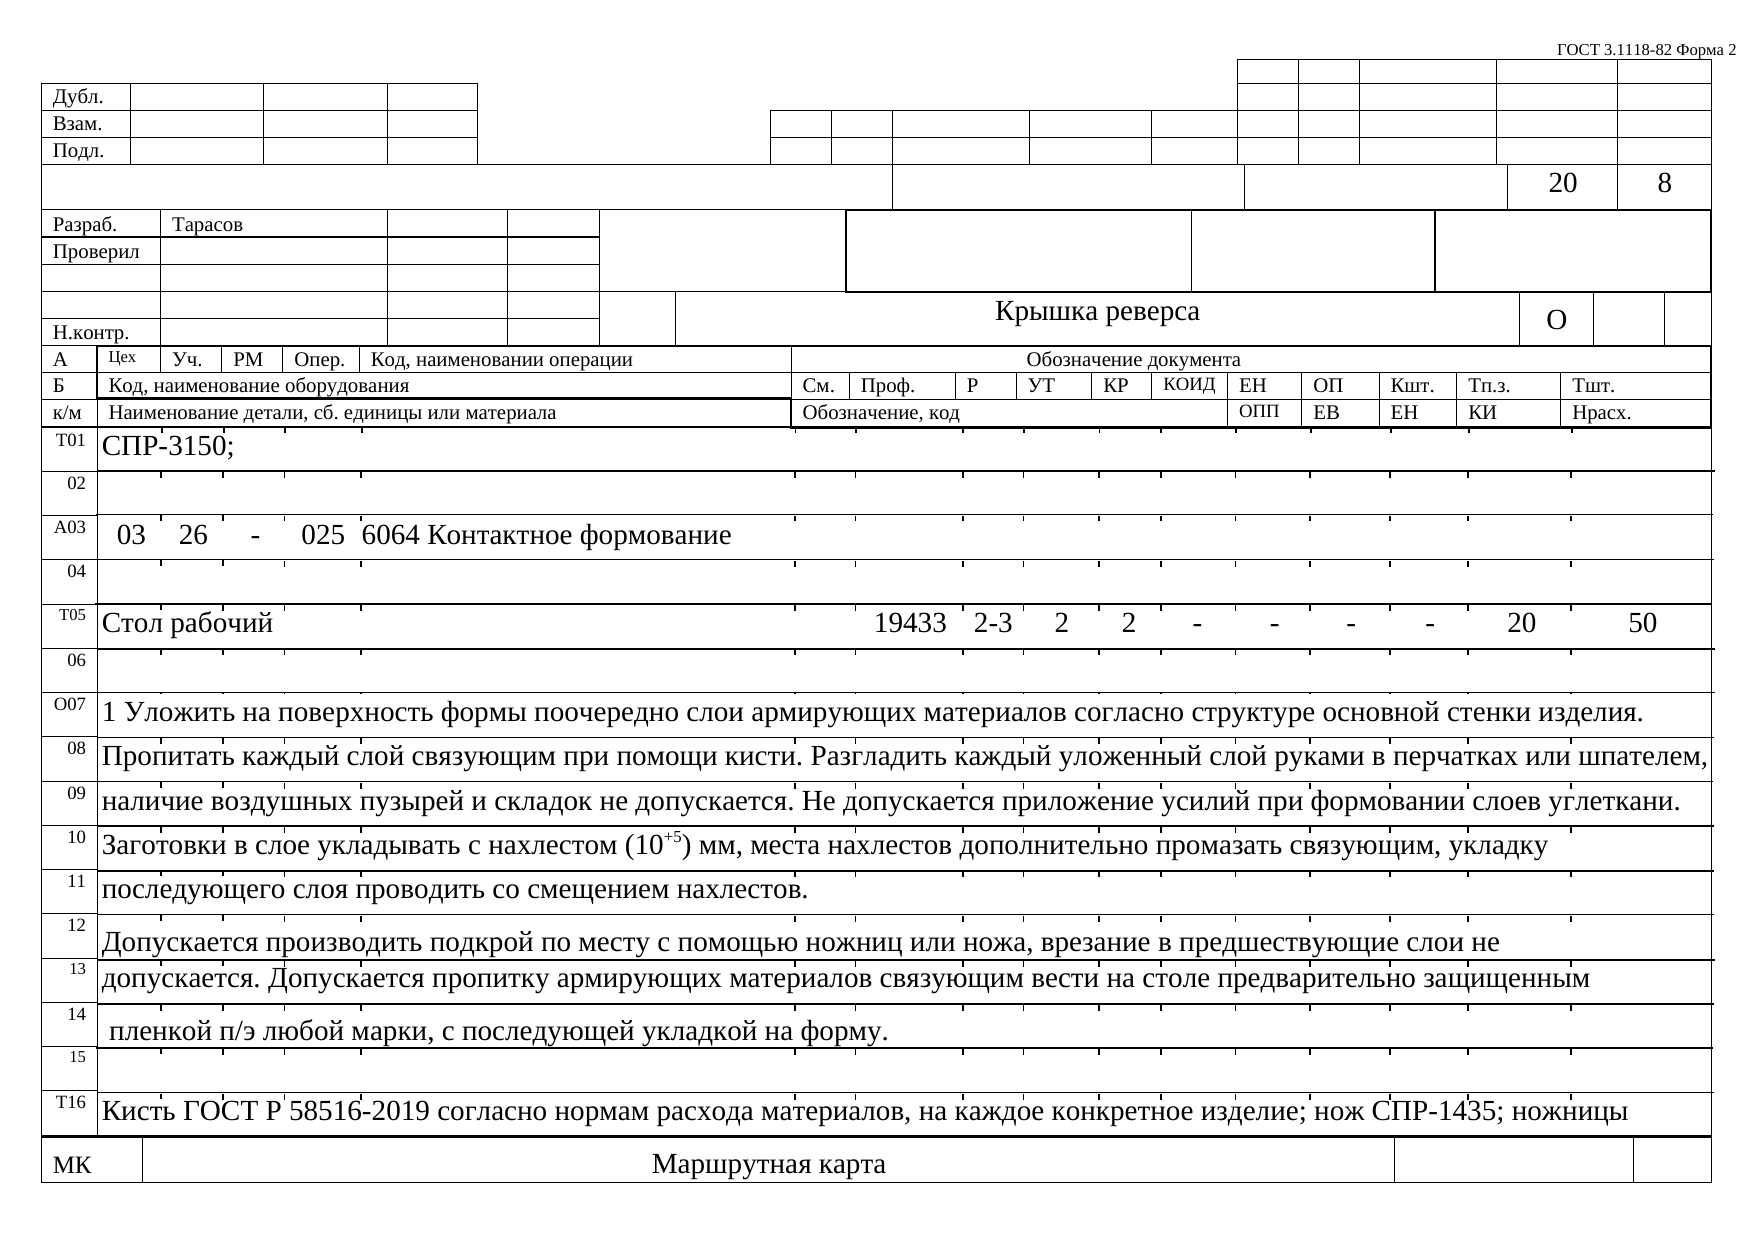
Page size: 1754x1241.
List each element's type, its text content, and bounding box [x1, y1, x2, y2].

table_cell [963, 517, 1023, 559]
table_cell Взам. [42, 111, 130, 137]
table_cell [600, 210, 845, 291]
table_cell [388, 319, 507, 345]
table_cell [131, 111, 263, 137]
table_header [1299, 60, 1359, 83]
table_cell Заготовки в слое укладывать с нахлестом (10+5) мм, места нахлестов дополнительно промазать связующим, укладку [102, 827, 1711, 870]
table_cell [102, 473, 161, 514]
table_cell [858, 561, 963, 603]
table_cell Допускается производить подкрой по месту с помощью ножниц или ножа, врезание в предшествующие слои не [102, 915, 1711, 959]
table_cell Н.контр. [42, 319, 160, 345]
table_cell [98, 872, 102, 914]
table_cell Тп.з. [1457, 373, 1560, 399]
table_cell [161, 319, 387, 345]
table_cell [388, 238, 507, 263]
table_cell [1572, 650, 1711, 692]
table_cell [1299, 138, 1359, 164]
table_cell [1471, 650, 1572, 692]
table_cell [1572, 473, 1711, 514]
table_cell [963, 473, 1023, 514]
table_cell Подл. [42, 138, 130, 164]
table_cell [98, 1093, 161, 1135]
table_cell [285, 473, 361, 514]
table_cell [893, 165, 1244, 209]
table_cell 20 [1508, 165, 1617, 209]
table_cell [42, 292, 160, 318]
table_cell Стол рабочий [102, 606, 793, 648]
table_cell [1024, 561, 1099, 603]
table_cell [98, 782, 102, 825]
table_cell [285, 650, 361, 692]
table_cell [1030, 138, 1151, 164]
table_cell [1313, 473, 1389, 514]
table_header [1360, 60, 1496, 83]
table_cell [1192, 211, 1434, 291]
table_cell [1299, 84, 1359, 110]
table_cell [771, 111, 831, 137]
table_cell [361, 473, 793, 514]
table_cell [98, 693, 102, 737]
table_cell [1299, 111, 1359, 137]
table_cell [1360, 138, 1496, 164]
table_cell [102, 650, 161, 692]
table_cell [388, 210, 507, 236]
table_cell [1158, 650, 1236, 692]
table_cell [161, 473, 226, 514]
table_cell [1238, 111, 1298, 137]
table_cell 03 [102, 517, 161, 559]
table_cell [98, 515, 102, 559]
table_cell [388, 84, 477, 110]
table_cell [1158, 473, 1236, 514]
table_cell Дубл. [42, 84, 130, 110]
table_cell [1313, 517, 1389, 559]
table_cell [478, 83, 727, 110]
table_cell Уч. [161, 347, 221, 372]
table_cell Код, наименовании операции [360, 347, 791, 372]
table_cell - [1389, 606, 1471, 648]
table_cell [131, 84, 263, 110]
table_cell [388, 138, 477, 164]
table_header [1238, 60, 1298, 83]
table_cell 02 [42, 472, 97, 515]
table_cell Тшт. [1561, 373, 1710, 399]
table_cell [508, 265, 599, 291]
table_cell Проверил [42, 238, 160, 263]
table_cell [131, 138, 263, 164]
table_cell 14 [42, 1003, 97, 1046]
table_cell [793, 561, 857, 603]
table_cell [161, 292, 387, 318]
table_cell А [42, 346, 96, 372]
table_cell КР [1092, 373, 1151, 399]
table_cell 2 [1024, 606, 1099, 648]
table_cell [98, 650, 102, 692]
table_cell [727, 83, 1237, 110]
table_cell [1471, 561, 1572, 603]
table_cell [478, 137, 770, 164]
table_cell [1594, 293, 1664, 345]
table_cell Б [42, 373, 96, 399]
table_cell [1618, 111, 1711, 137]
table_cell [1360, 111, 1496, 137]
table_cell [98, 560, 102, 603]
table_cell [102, 1049, 1711, 1092]
table_cell 20 [1471, 606, 1572, 648]
table_cell [1389, 473, 1471, 514]
table_cell [963, 561, 1023, 603]
table_header [41, 59, 1237, 83]
table_cell [1158, 561, 1236, 603]
table_cell [1158, 517, 1236, 559]
table_cell 2-3 [963, 606, 1023, 648]
table_cell последующего слоя проводить со смещением нахлестов. [102, 872, 1711, 914]
table_cell [1618, 138, 1711, 164]
table_cell 12 [42, 914, 97, 958]
table_cell [963, 650, 1023, 692]
table_cell 06 [42, 649, 97, 692]
table_cell [1024, 650, 1099, 692]
table_cell [161, 650, 226, 692]
table_header [1618, 60, 1711, 83]
table_cell [388, 292, 507, 318]
table_cell [1236, 473, 1312, 514]
table_cell [1024, 473, 1099, 514]
table_cell Кисть ГОСТ Р 58516-2019 согласно нормам расхода материалов, на каждое конкретное изделие; нож СПР-1435; ножницы [102, 1094, 1711, 1135]
table_cell 13 [42, 959, 97, 1002]
table_cell Р [956, 373, 1016, 399]
table_cell к/м [42, 400, 97, 426]
table_cell ОП [1302, 373, 1379, 399]
table_cell Опер. [283, 347, 359, 372]
table_cell [1100, 517, 1158, 559]
table_cell [98, 605, 102, 648]
table_cell [226, 473, 285, 514]
table_cell [478, 110, 770, 137]
table_cell МК [42, 1138, 142, 1182]
table_cell 26 [161, 517, 226, 559]
table_cell [771, 138, 831, 164]
table_cell [1618, 84, 1711, 110]
table_cell [1152, 111, 1237, 137]
table_cell КИ [1457, 400, 1560, 426]
table_cell [264, 138, 387, 164]
table_cell - [226, 517, 285, 559]
table_cell [1572, 517, 1711, 559]
table_cell Обозначение документа [792, 347, 1710, 372]
table_cell [102, 561, 161, 603]
table_cell Цех [98, 347, 160, 372]
table_cell [1100, 473, 1158, 514]
table_cell [161, 238, 387, 263]
table_cell УТ [1017, 373, 1091, 399]
table_cell [1389, 650, 1471, 692]
table_cell [1238, 138, 1298, 164]
table_cell [1572, 561, 1711, 603]
table_cell 2 [1100, 606, 1158, 648]
table_cell [1100, 650, 1158, 692]
table_cell 19433 [858, 606, 963, 648]
table_cell Маршрутная карта [143, 1138, 1394, 1182]
table_cell [1665, 293, 1711, 345]
table_cell См.. [792, 373, 849, 399]
table_cell [1030, 111, 1151, 137]
table_cell [264, 111, 387, 137]
table_cell [161, 265, 387, 291]
table_cell Кшт. [1380, 373, 1456, 399]
table_cell [98, 1005, 102, 1047]
table_cell [793, 473, 857, 514]
table_cell [361, 561, 793, 603]
table_cell Пропитать каждый слой связующим при помощи кисти. Разгладить каждый уложенный слой руками в перчатках или шпателем, [102, 738, 1711, 781]
table_cell наличие воздушных пузырей и складок не допускается. Не допускается приложение усилий при формовании слоев углеткани. [102, 783, 1711, 825]
table_cell ЕН [1380, 400, 1456, 426]
table_cell [1395, 1138, 1633, 1182]
table_cell 09 [42, 782, 97, 825]
table_cell КОИД [1152, 373, 1227, 399]
table_cell [1236, 650, 1312, 692]
table_cell [793, 606, 857, 648]
table_cell [508, 292, 599, 318]
table_cell 8 [1618, 165, 1711, 209]
table_cell пленкой п/э любой марки, с последующей укладкой на форму. [102, 1005, 1711, 1047]
table_cell допускается. Допускается пропитку армирующих материалов связующим вести на столе предварительно защищенным [102, 961, 1711, 1003]
table_cell [858, 650, 963, 692]
table_cell [1245, 165, 1507, 209]
table_cell Наименование детали, сб. единицы или материала [98, 400, 790, 426]
table_cell Т01 [42, 428, 97, 471]
table_cell [98, 428, 161, 470]
table_cell [1238, 84, 1298, 110]
table_cell [98, 915, 102, 959]
table_cell Разраб. [42, 210, 160, 236]
table_cell [1236, 561, 1312, 603]
table_cell [1389, 561, 1471, 603]
table_cell [98, 1049, 102, 1092]
table_cell [1436, 211, 1710, 291]
table_cell [98, 738, 102, 781]
table_cell [42, 165, 892, 209]
table_cell [98, 961, 102, 1003]
table_cell 1 Уложить на поверхность формы поочередно слои армирующих материалов согласно структуре основной стенки изделия. [102, 694, 1711, 737]
table_header СПР-3150; [102, 429, 1711, 470]
table_cell РМ [222, 347, 282, 372]
table_cell [1497, 84, 1617, 110]
table_cell [42, 265, 160, 291]
table_cell 6064 Контактное формование [361, 517, 793, 559]
table_cell [1360, 84, 1496, 110]
table_cell [508, 319, 599, 345]
table_cell 025 [285, 517, 361, 559]
table_cell [98, 472, 102, 514]
table_cell Крышка реверса [676, 292, 1519, 345]
table_cell О07 [42, 693, 97, 736]
table_cell [858, 517, 963, 559]
table_cell [1497, 138, 1617, 164]
table_cell [361, 650, 793, 692]
table_cell [226, 561, 285, 603]
table_cell [1471, 517, 1572, 559]
table_cell [832, 111, 892, 137]
table_cell [793, 650, 857, 692]
table_cell ЕН [1228, 373, 1301, 399]
table_cell [1389, 517, 1471, 559]
table_cell [264, 84, 387, 110]
table_cell Код, наименование оборудования [98, 373, 791, 397]
table_cell [508, 210, 599, 236]
table_cell О [1520, 293, 1593, 345]
table_cell - [1313, 606, 1389, 648]
table_cell ЕВ [1302, 400, 1379, 426]
table_cell [1471, 473, 1572, 514]
table_cell [1024, 517, 1099, 559]
table_cell - [1236, 606, 1312, 648]
table_cell 11 [42, 870, 97, 913]
table_cell [1497, 111, 1617, 137]
table_cell 04 [42, 560, 97, 603]
table_cell [388, 265, 507, 291]
table_cell Проф. [850, 373, 955, 399]
table_cell [1100, 561, 1158, 603]
table_cell Т05 [42, 605, 97, 648]
table_cell 08 [42, 737, 97, 781]
table_cell [508, 238, 599, 263]
table_cell [388, 111, 477, 137]
table_cell Т16 [42, 1091, 97, 1135]
table_cell А03 [42, 516, 97, 559]
table_cell Обозначение, код [792, 400, 1227, 426]
table_cell [893, 111, 1029, 137]
table_cell 50 [1572, 606, 1711, 648]
table_cell [285, 561, 361, 603]
table_cell [858, 473, 963, 514]
table_cell [1152, 138, 1237, 164]
table_cell [1634, 1138, 1711, 1182]
table_cell [893, 138, 1029, 164]
table_cell 10 [42, 826, 97, 869]
table_cell [226, 650, 285, 692]
table_cell Нрасх. [1561, 400, 1710, 426]
table_cell 15 [42, 1047, 97, 1090]
table_cell [793, 517, 857, 559]
table_cell [161, 561, 226, 603]
table_cell [600, 292, 675, 345]
table_cell [1236, 517, 1312, 559]
table_cell [1313, 650, 1389, 692]
table_cell ОПП [1228, 400, 1301, 426]
table_cell [1313, 561, 1389, 603]
table_cell [832, 138, 892, 164]
table_header [1497, 60, 1617, 83]
table_cell Тарасов [161, 210, 387, 236]
table_cell [98, 827, 102, 870]
table_cell - [1158, 606, 1236, 648]
table_cell [847, 211, 1191, 291]
